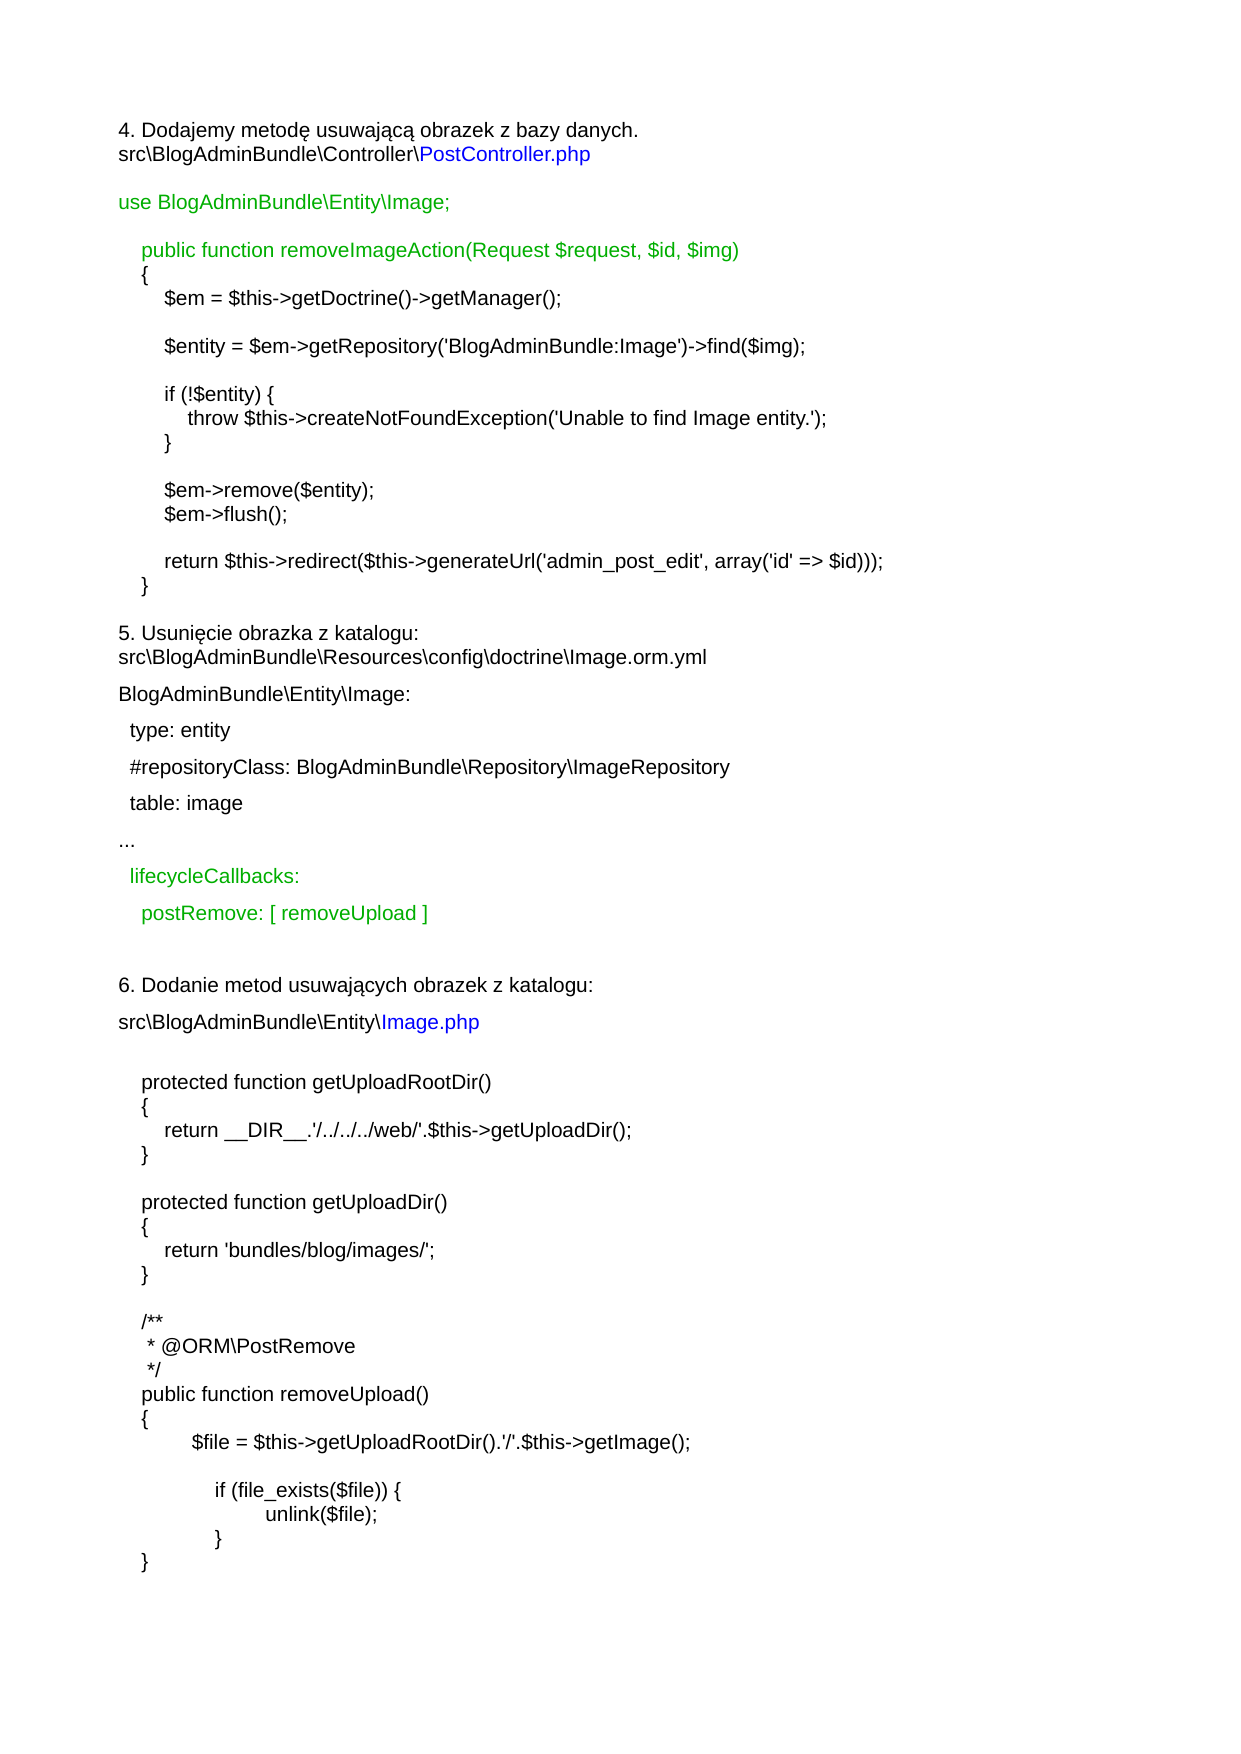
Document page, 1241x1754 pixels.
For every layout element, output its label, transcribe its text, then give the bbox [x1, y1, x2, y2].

text 6. Dodanie metod usuwających obrazek z katalogu: [118, 973, 1122, 997]
text if (file_exists($file)) { [118, 1477, 1122, 1501]
text lifecycleCallbacks: [118, 864, 1122, 888]
text } [118, 429, 1122, 453]
text $em = $this->getDoctrine()->getManager(); [118, 286, 1122, 310]
text type: entity [118, 718, 1122, 742]
text src\BlogAdminBundle\Entity\Image.php [118, 1010, 1122, 1034]
text /** [118, 1310, 1122, 1334]
text src\BlogAdminBundle\Resources\config\doctrine\Image.orm.yml [118, 645, 1122, 669]
text 5. Usunięcie obrazka z katalogu: [118, 621, 1122, 645]
text throw $this->createNotFoundException('Unable to find Image entity.'); [118, 406, 1122, 429]
text unlink($file); [118, 1501, 1122, 1525]
text public function removeImageAction(Request $request, $id, $img) [118, 238, 1122, 262]
text { [118, 1406, 1122, 1429]
text if (!$entity) { [118, 382, 1122, 406]
text postRemove: [ removeUpload ] [118, 900, 1122, 924]
text table: image [118, 791, 1122, 815]
text } [118, 573, 1122, 597]
text { [118, 1094, 1122, 1118]
text } [118, 1525, 1122, 1549]
text */ [118, 1358, 1122, 1382]
text return __DIR__.'/../../../web/'.$this->getUploadDir(); [118, 1118, 1122, 1142]
text return 'bundles/blog/images/'; [118, 1238, 1122, 1262]
text { [118, 262, 1122, 286]
text $file = $this->getUploadRootDir().'/'.$this->getImage(); [118, 1429, 1122, 1453]
text BlogAdminBundle\Entity\Image: [118, 682, 1122, 706]
text { [118, 1214, 1122, 1238]
text $em->flush(); [118, 501, 1122, 525]
text protected function getUploadRootDir() [118, 1070, 1122, 1094]
text 4. Dodajemy metodę usuwającą obrazek z bazy danych. [118, 118, 1122, 142]
text $em->remove($entity); [118, 477, 1122, 501]
text protected function getUploadDir() [118, 1190, 1122, 1214]
text } [118, 1549, 1122, 1573]
text #repositoryClass: BlogAdminBundle\Repository\ImageRepository [118, 754, 1122, 778]
text public function removeUpload() [118, 1382, 1122, 1406]
text } [118, 1262, 1122, 1286]
text return $this->redirect($this->generateUrl('admin_post_edit', array('id' => $id))); [118, 549, 1122, 573]
text ... [118, 827, 1122, 851]
text src\BlogAdminBundle\Controller\PostController.php [118, 142, 1122, 166]
text } [118, 1142, 1122, 1166]
text use BlogAdminBundle\Entity\Image; [118, 190, 1122, 214]
text * @ORM\PostRemove [118, 1334, 1122, 1358]
text $entity = $em->getRepository('BlogAdminBundle:Image')->find($img); [118, 334, 1122, 358]
